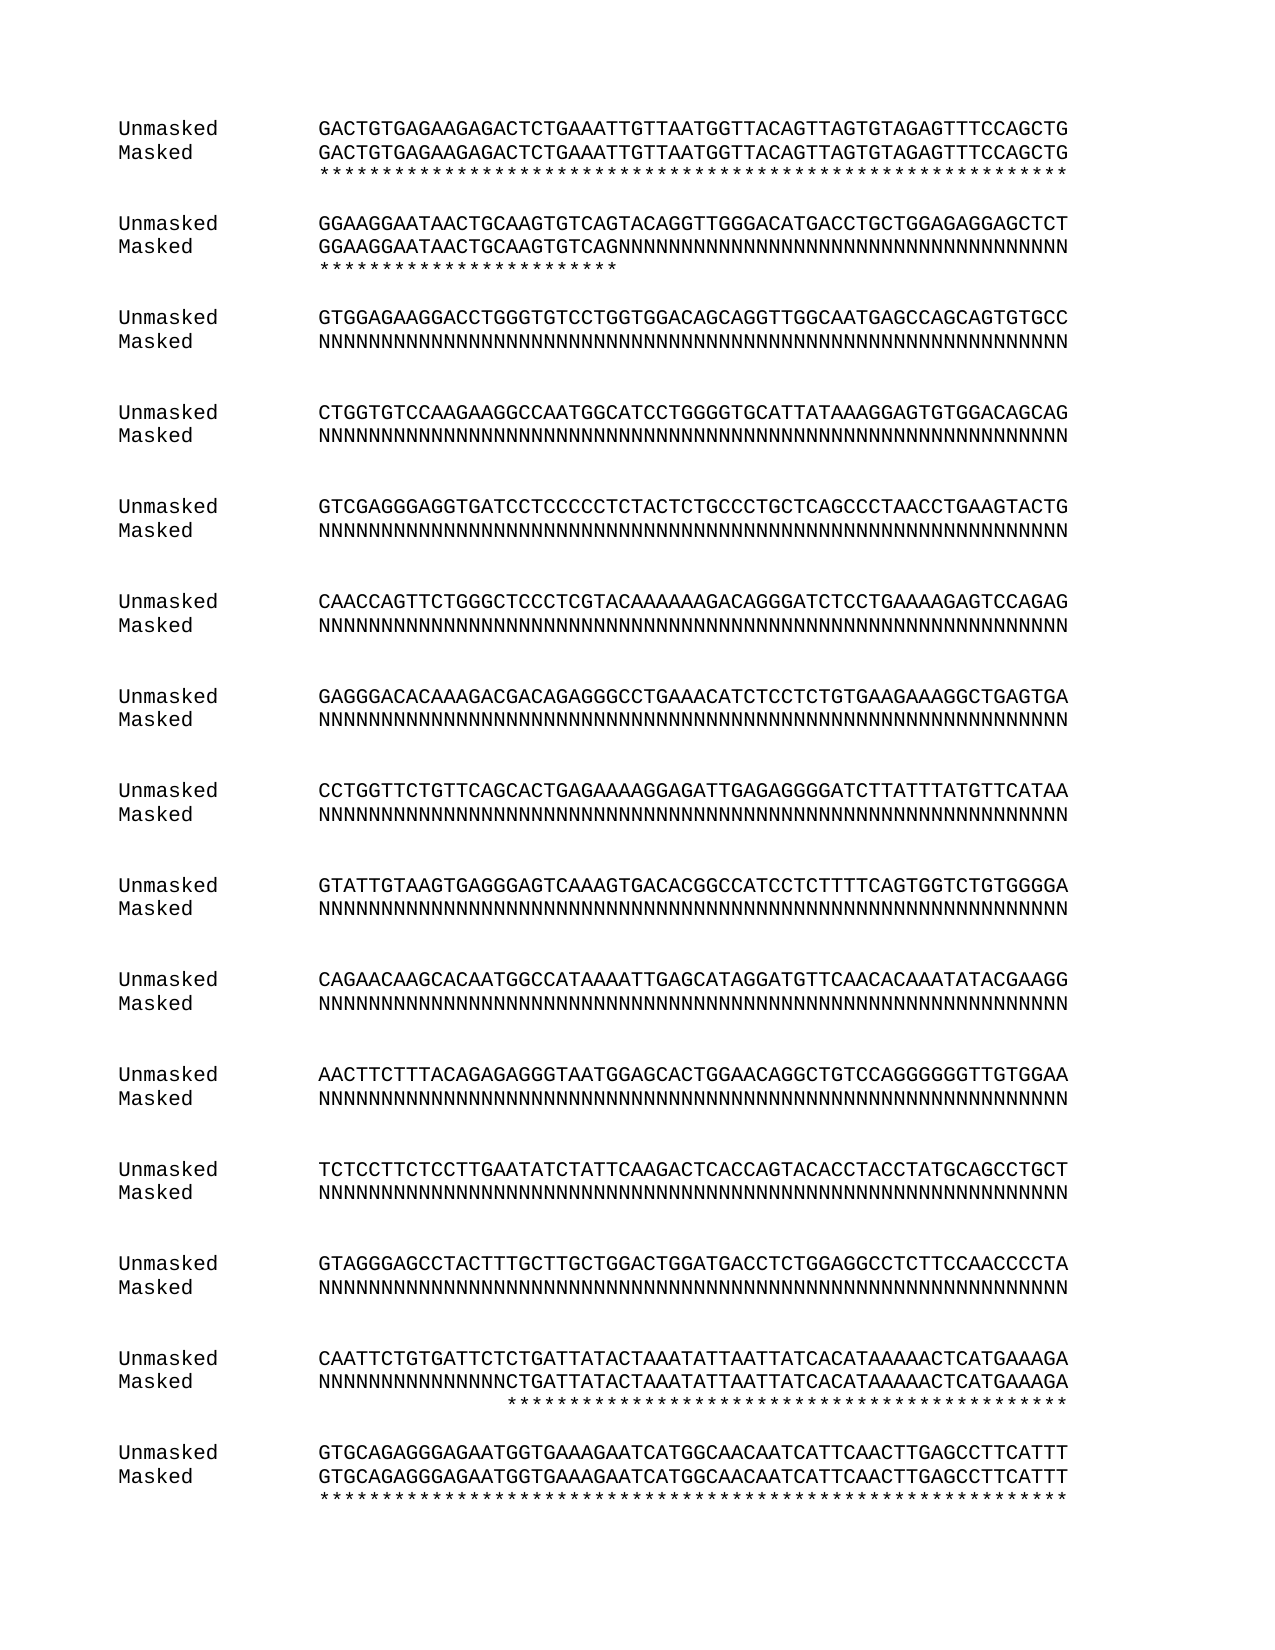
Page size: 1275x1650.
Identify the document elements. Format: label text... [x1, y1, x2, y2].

text Masked NNNNNNNNNNNNNNNNNNNNNNNNNNNNNNNNNNNNNNNNNNNNNNNNNNNNNNNNNNNN [118, 1088, 1157, 1111]
text Masked NNNNNNNNNNNNNNNNNNNNNNNNNNNNNNNNNNNNNNNNNNNNNNNNNNNNNNNNNNNN [118, 709, 1157, 733]
text Unmasked CAATTCTGTGATTCTCTGATTATACTAAATATTAATTATCACATAAAAACTCATGAAAGA [118, 1348, 1157, 1371]
text Unmasked GGAAGGAATAACTGCAAGTGTCAGTACAGGTTGGGACATGACCTGCTGGAGAGGAGCTCT [118, 213, 1157, 236]
text Masked GTGCAGAGGGAGAATGGTGAAAGAATCATGGCAACAATCATTCAACTTGAGCCTTCATTT [118, 1466, 1157, 1489]
text Unmasked GACTGTGAGAAGAGACTCTGAAATTGTTAATGGTTACAGTTAGTGTAGAGTTTCCAGCTG [118, 118, 1157, 142]
text Unmasked CAACCAGTTCTGGGCTCCCTCGTACAAAAAAGACAGGGATCTCCTGAAAAGAGTCCAGAG [118, 591, 1157, 615]
text Masked NNNNNNNNNNNNNNNNNNNNNNNNNNNNNNNNNNNNNNNNNNNNNNNNNNNNNNNNNNNN [118, 520, 1157, 544]
text Unmasked GTATTGTAAGTGAGGGAGTCAAAGTGACACGGCCATCCTCTTTTCAGTGGTCTGTGGGGA [118, 875, 1157, 898]
text Unmasked GAGGGACACAAAGACGACAGAGGGCCTGAAACATCTCCTCTGTGAAGAAAGGCTGAGTGA [118, 686, 1157, 709]
text Masked GACTGTGAGAAGAGACTCTGAAATTGTTAATGGTTACAGTTAGTGTAGAGTTTCCAGCTG [118, 142, 1157, 165]
text Masked NNNNNNNNNNNNNNNNNNNNNNNNNNNNNNNNNNNNNNNNNNNNNNNNNNNNNNNNNNNN [118, 993, 1157, 1017]
text ********************************************* [118, 1395, 1157, 1419]
text Unmasked GTCGAGGGAGGTGATCCTCCCCCTCTACTCTGCCCTGCTCAGCCCTAACCTGAAGTACTG [118, 496, 1157, 520]
text Masked NNNNNNNNNNNNNNNNNNNNNNNNNNNNNNNNNNNNNNNNNNNNNNNNNNNNNNNNNNNN [118, 1277, 1157, 1300]
text ************************************************************ [118, 165, 1157, 189]
text Masked NNNNNNNNNNNNNNNNNNNNNNNNNNNNNNNNNNNNNNNNNNNNNNNNNNNNNNNNNNNN [118, 804, 1157, 827]
text ************************ [118, 260, 1157, 284]
text Unmasked AACTTCTTTACAGAGAGGGTAATGGAGCACTGGAACAGGCTGTCCAGGGGGGTTGTGGAA [118, 1064, 1157, 1088]
text Masked NNNNNNNNNNNNNNNCTGATTATACTAAATATTAATTATCACATAAAAACTCATGAAAGA [118, 1371, 1157, 1395]
text Unmasked CCTGGTTCTGTTCAGCACTGAGAAAAGGAGATTGAGAGGGGATCTTATTTATGTTCATAA [118, 780, 1157, 804]
text Masked NNNNNNNNNNNNNNNNNNNNNNNNNNNNNNNNNNNNNNNNNNNNNNNNNNNNNNNNNNNN [118, 898, 1157, 922]
text Masked NNNNNNNNNNNNNNNNNNNNNNNNNNNNNNNNNNNNNNNNNNNNNNNNNNNNNNNNNNNN [118, 426, 1157, 449]
text Unmasked TCTCCTTCTCCTTGAATATCTATTCAAGACTCACCAGTACACCTACCTATGCAGCCTGCT [118, 1158, 1157, 1182]
text Masked NNNNNNNNNNNNNNNNNNNNNNNNNNNNNNNNNNNNNNNNNNNNNNNNNNNNNNNNNNNN [118, 615, 1157, 638]
text Masked GGAAGGAATAACTGCAAGTGTCAGNNNNNNNNNNNNNNNNNNNNNNNNNNNNNNNNNNNN [118, 236, 1157, 260]
text Masked NNNNNNNNNNNNNNNNNNNNNNNNNNNNNNNNNNNNNNNNNNNNNNNNNNNNNNNNNNNN [118, 331, 1157, 354]
text Unmasked GTGGAGAAGGACCTGGGTGTCCTGGTGGACAGCAGGTTGGCAATGAGCCAGCAGTGTGCC [118, 307, 1157, 331]
text Unmasked CTGGTGTCCAAGAAGGCCAATGGCATCCTGGGGTGCATTATAAAGGAGTGTGGACAGCAG [118, 402, 1157, 426]
text ************************************************************ [118, 1489, 1157, 1513]
text Unmasked CAGAACAAGCACAATGGCCATAAAATTGAGCATAGGATGTTCAACACAAATATACGAAGG [118, 969, 1157, 993]
text Unmasked GTGCAGAGGGAGAATGGTGAAAGAATCATGGCAACAATCATTCAACTTGAGCCTTCATTT [118, 1442, 1157, 1466]
text Unmasked GTAGGGAGCCTACTTTGCTTGCTGGACTGGATGACCTCTGGAGGCCTCTTCCAACCCCTA [118, 1253, 1157, 1277]
text Masked NNNNNNNNNNNNNNNNNNNNNNNNNNNNNNNNNNNNNNNNNNNNNNNNNNNNNNNNNNNN [118, 1182, 1157, 1206]
